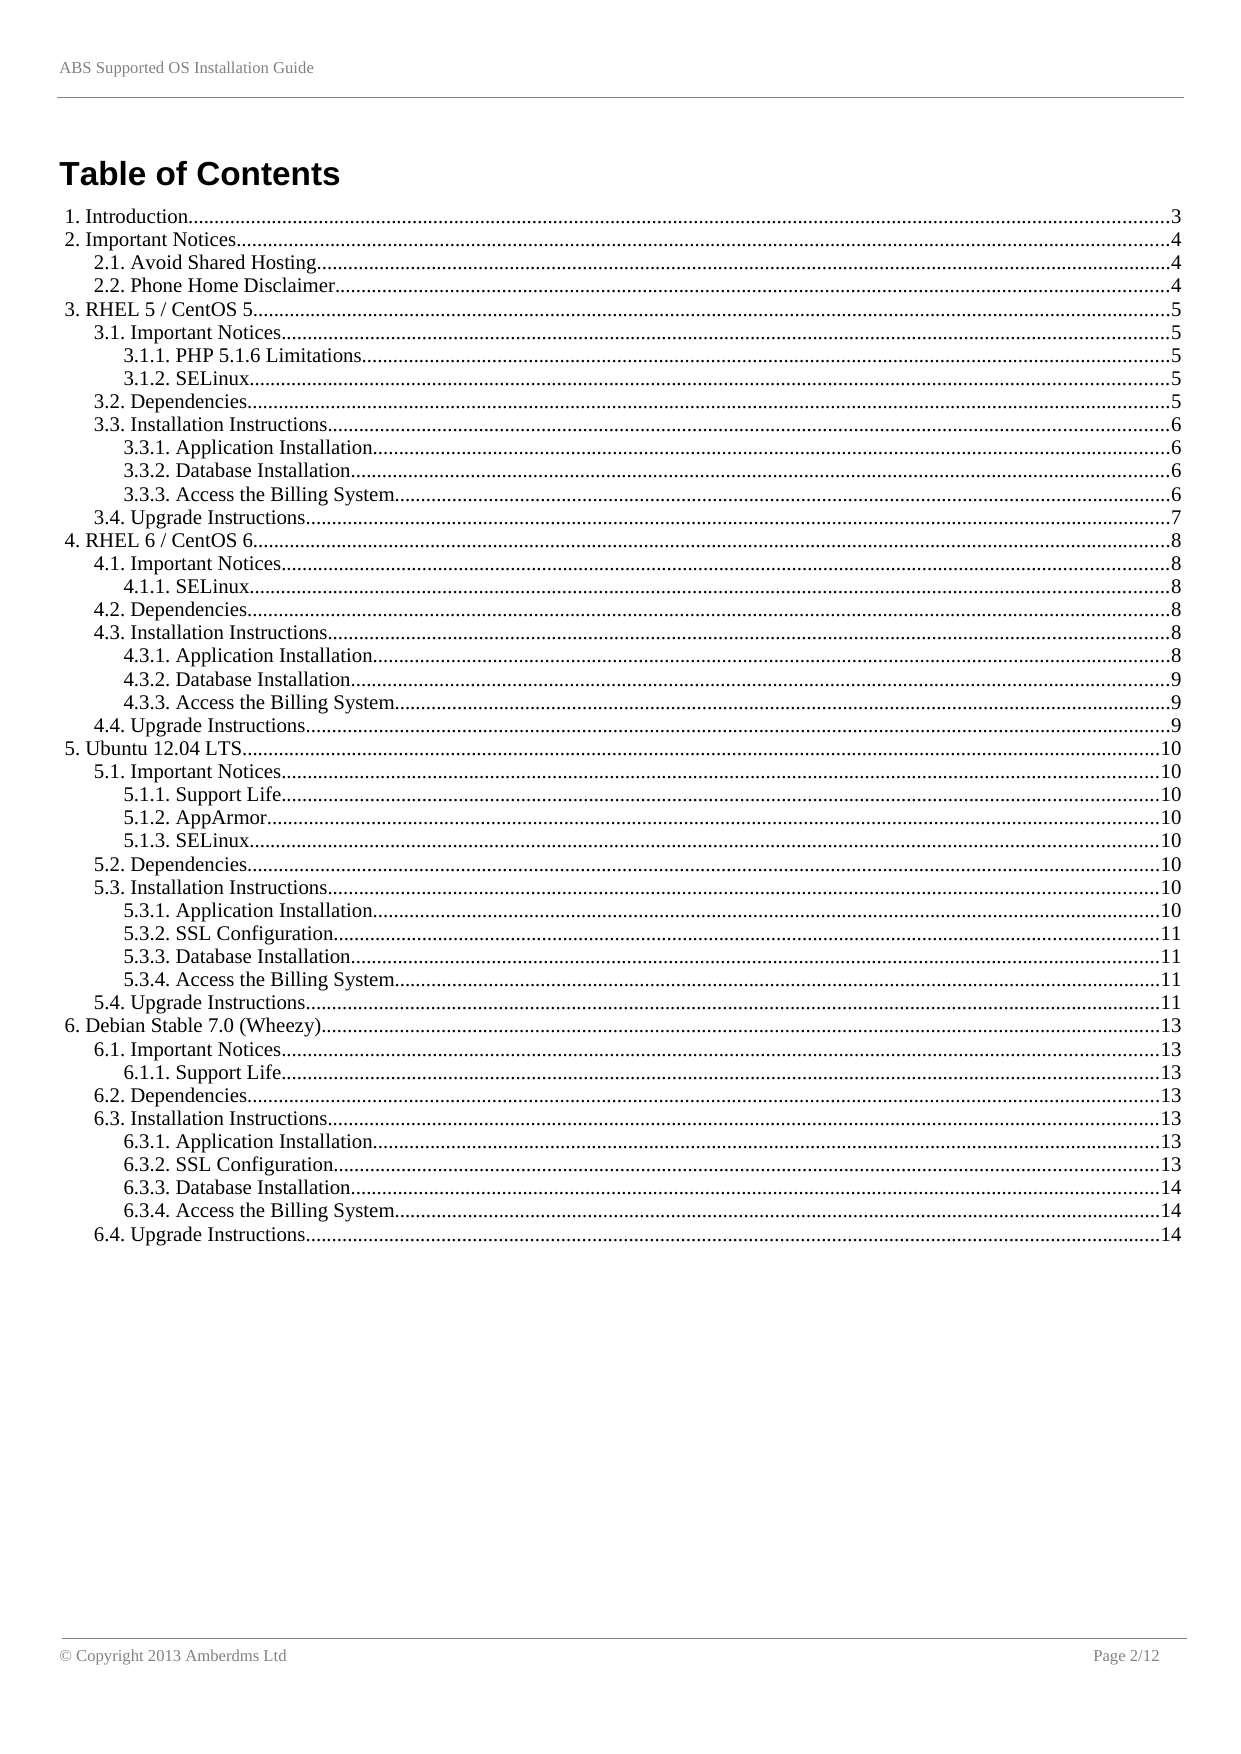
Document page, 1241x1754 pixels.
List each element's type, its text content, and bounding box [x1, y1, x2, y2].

text 5.3.3. Database Installation 11 [118, 945, 1181, 968]
text 6.3.2. SSL Configuration 13 [118, 1153, 1181, 1176]
text 2.2. Phone Home Disclaimer 4 [88, 274, 1181, 297]
text 5. Ubuntu 12.04 LTS 10 [59, 737, 1181, 760]
text 6.1.1. Support Life 13 [118, 1061, 1181, 1084]
text 3. RHEL 5 / CentOS 5 5 [59, 297, 1181, 321]
subtitle Table of Contents [59, 155, 1181, 192]
text 5.4. Upgrade Instructions 11 [88, 991, 1181, 1014]
text 2.1. Avoid Shared Hosting 4 [88, 251, 1181, 274]
text 5.3.1. Application Installation 10 [118, 899, 1181, 922]
text 1. Introduction 3 [59, 205, 1181, 228]
text 3.3. Installation Instructions 6 [88, 413, 1181, 436]
text 6.3.1. Application Installation 13 [118, 1130, 1181, 1153]
text 3.3.3. Access the Billing System 6 [118, 482, 1181, 506]
text 4. RHEL 6 / CentOS 6 8 [59, 529, 1181, 552]
text 3.2. Dependencies 5 [88, 390, 1181, 413]
text 3.1.2. SELinux 5 [118, 367, 1181, 390]
text 3.3.1. Application Installation 6 [118, 436, 1181, 459]
text 4.4. Upgrade Instructions 9 [88, 714, 1181, 737]
text 4.3.2. Database Installation 9 [118, 667, 1181, 691]
text 3.1.1. PHP 5.1.6 Limitations 5 [118, 344, 1181, 367]
text 4.1. Important Notices 8 [88, 552, 1181, 575]
text 6.1. Important Notices 13 [88, 1037, 1181, 1061]
text 6.3. Installation Instructions 13 [88, 1107, 1181, 1130]
text 6. Debian Stable 7.0 (Wheezy) 13 [59, 1014, 1181, 1037]
text 4.2. Dependencies 8 [88, 598, 1181, 621]
text 3.1. Important Notices 5 [88, 321, 1181, 344]
text 4.3.1. Application Installation 8 [118, 644, 1181, 667]
text 5.2. Dependencies 10 [88, 852, 1181, 876]
text 2. Important Notices 4 [59, 228, 1181, 251]
text 5.1.1. Support Life 10 [118, 783, 1181, 806]
text 4.1.1. SELinux 8 [118, 575, 1181, 598]
text 6.2. Dependencies 13 [88, 1084, 1181, 1107]
text 5.1.3. SELinux 10 [118, 829, 1181, 852]
text 5.3.2. SSL Configuration 11 [118, 922, 1181, 945]
text 3.4. Upgrade Instructions 7 [88, 506, 1181, 529]
text 6.3.4. Access the Billing System 14 [118, 1199, 1181, 1222]
text 5.1.2. AppArmor 10 [118, 806, 1181, 829]
text 6.4. Upgrade Instructions 14 [88, 1222, 1181, 1246]
text 5.1. Important Notices 10 [88, 760, 1181, 783]
text 5.3.4. Access the Billing System 11 [118, 968, 1181, 991]
text 5.3. Installation Instructions 10 [88, 876, 1181, 899]
text 3.3.2. Database Installation 6 [118, 459, 1181, 482]
text 4.3.3. Access the Billing System 9 [118, 691, 1181, 714]
text 6.3.3. Database Installation 14 [118, 1176, 1181, 1199]
text 4.3. Installation Instructions 8 [88, 621, 1181, 644]
